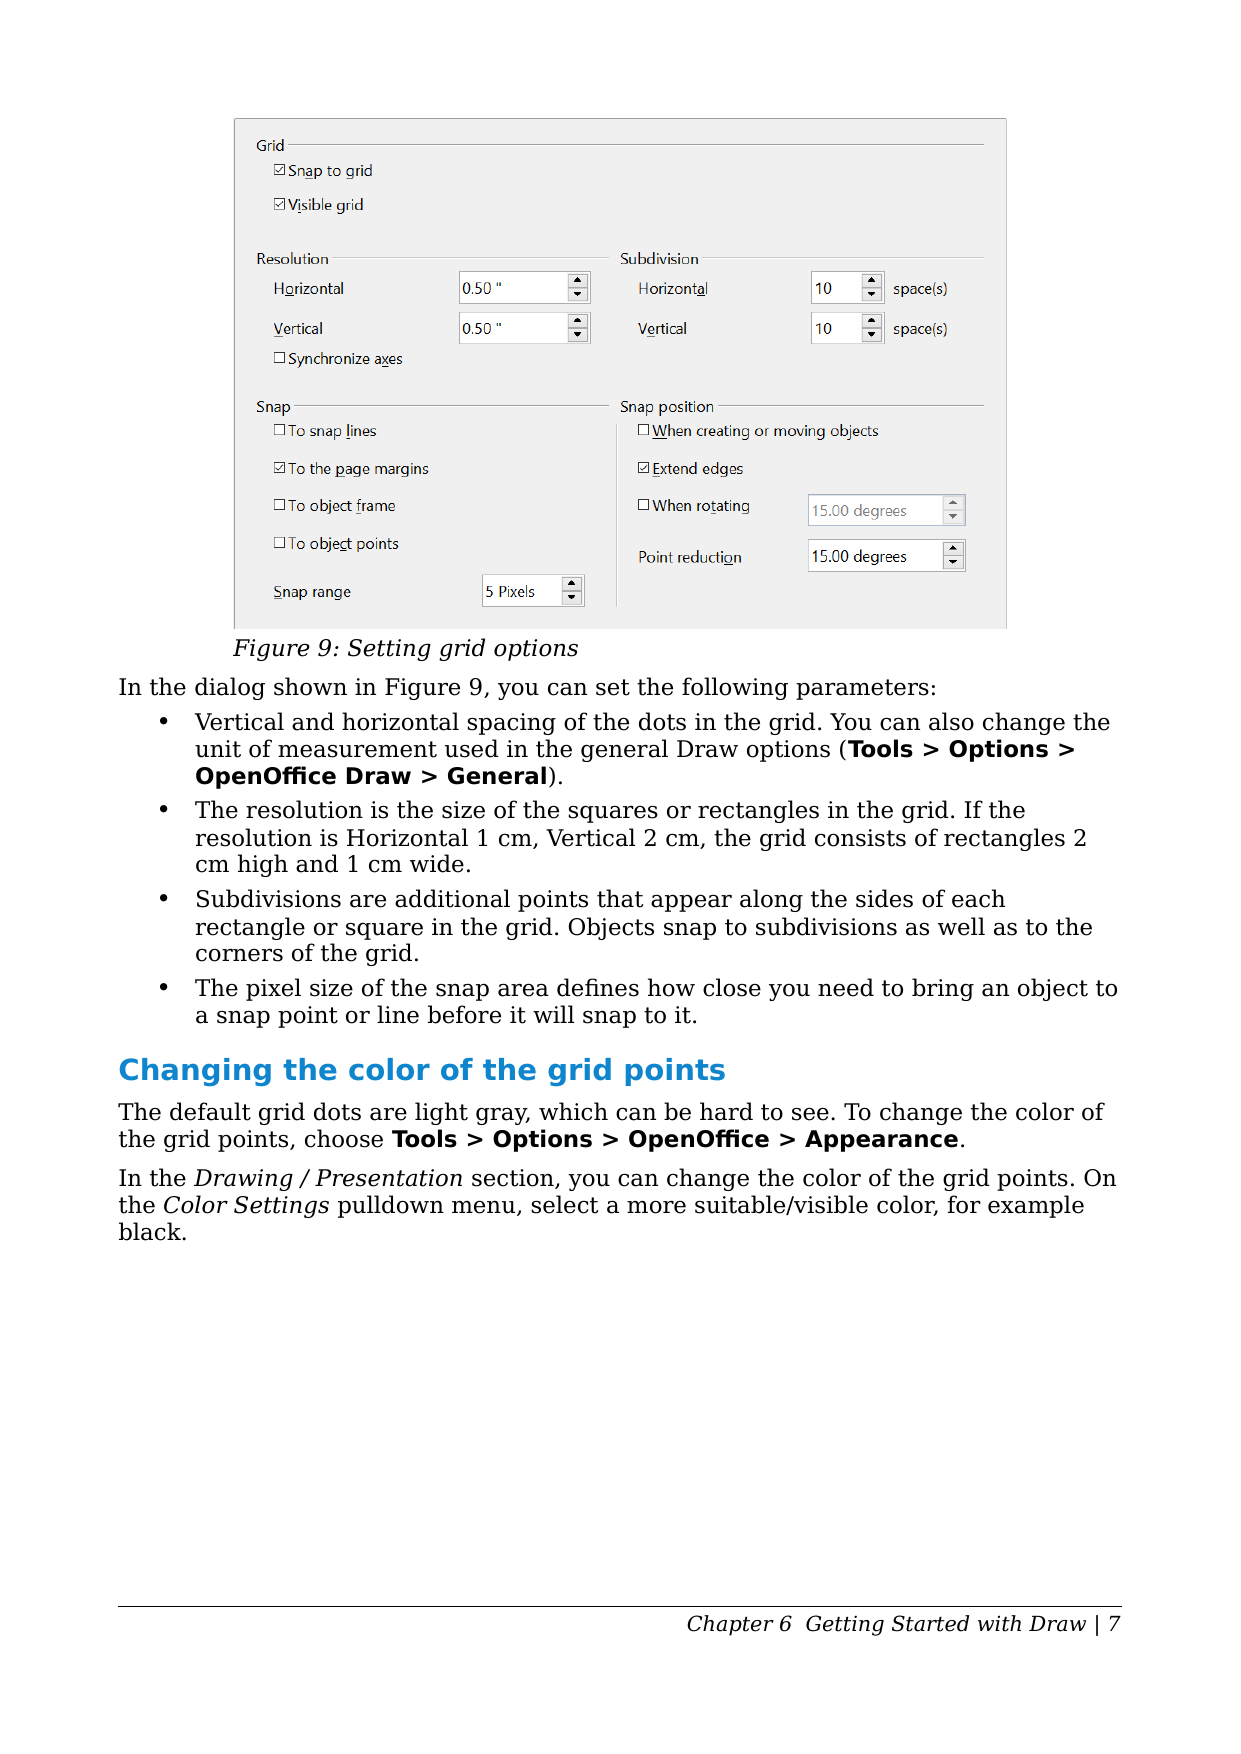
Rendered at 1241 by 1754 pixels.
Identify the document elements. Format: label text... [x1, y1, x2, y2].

subtitle Changing the color of the grid points [118, 1053, 1122, 1087]
text In the Drawing / Presentation section, you can change the color of the grid points. On the Color Settings pulldown menu, select a more suitable/visible color, for example black. [118, 1165, 1122, 1245]
text Figure 9: Setting grid options [233, 635, 1007, 661]
picture [233, 118, 1007, 629]
list The resolution is the size of the squares or rectangles in the grid. If the resolution is Horizontal 1 cm, Vertical 2 cm, the grid consists of rectangles 2 cm high and 1 cm wide. [156, 796, 1122, 878]
list Vertical and horizontal spacing of the dots in the grid. You can also change the unit of measurement used in the general Draw options (Tools > Options > OpenOffice Draw > General). [156, 707, 1122, 789]
list Subdivisions are additional points that appear along the sides of each rectangle or square in the grid. Objects snap to subdivisions as well as to the corners of the grid. [156, 884, 1122, 967]
text The default grid dots are light gray, which can be hard to see. To change the color of the grid points, choose Tools > Options > OpenOffice > Appearance. [118, 1099, 1122, 1153]
list In the dialog shown in Figure 9, you can set the following parameters: [118, 674, 1122, 701]
list The pixel size of the snap area defines how close you need to bring an object to a snap point or line before it will snap to it. [156, 973, 1122, 1029]
